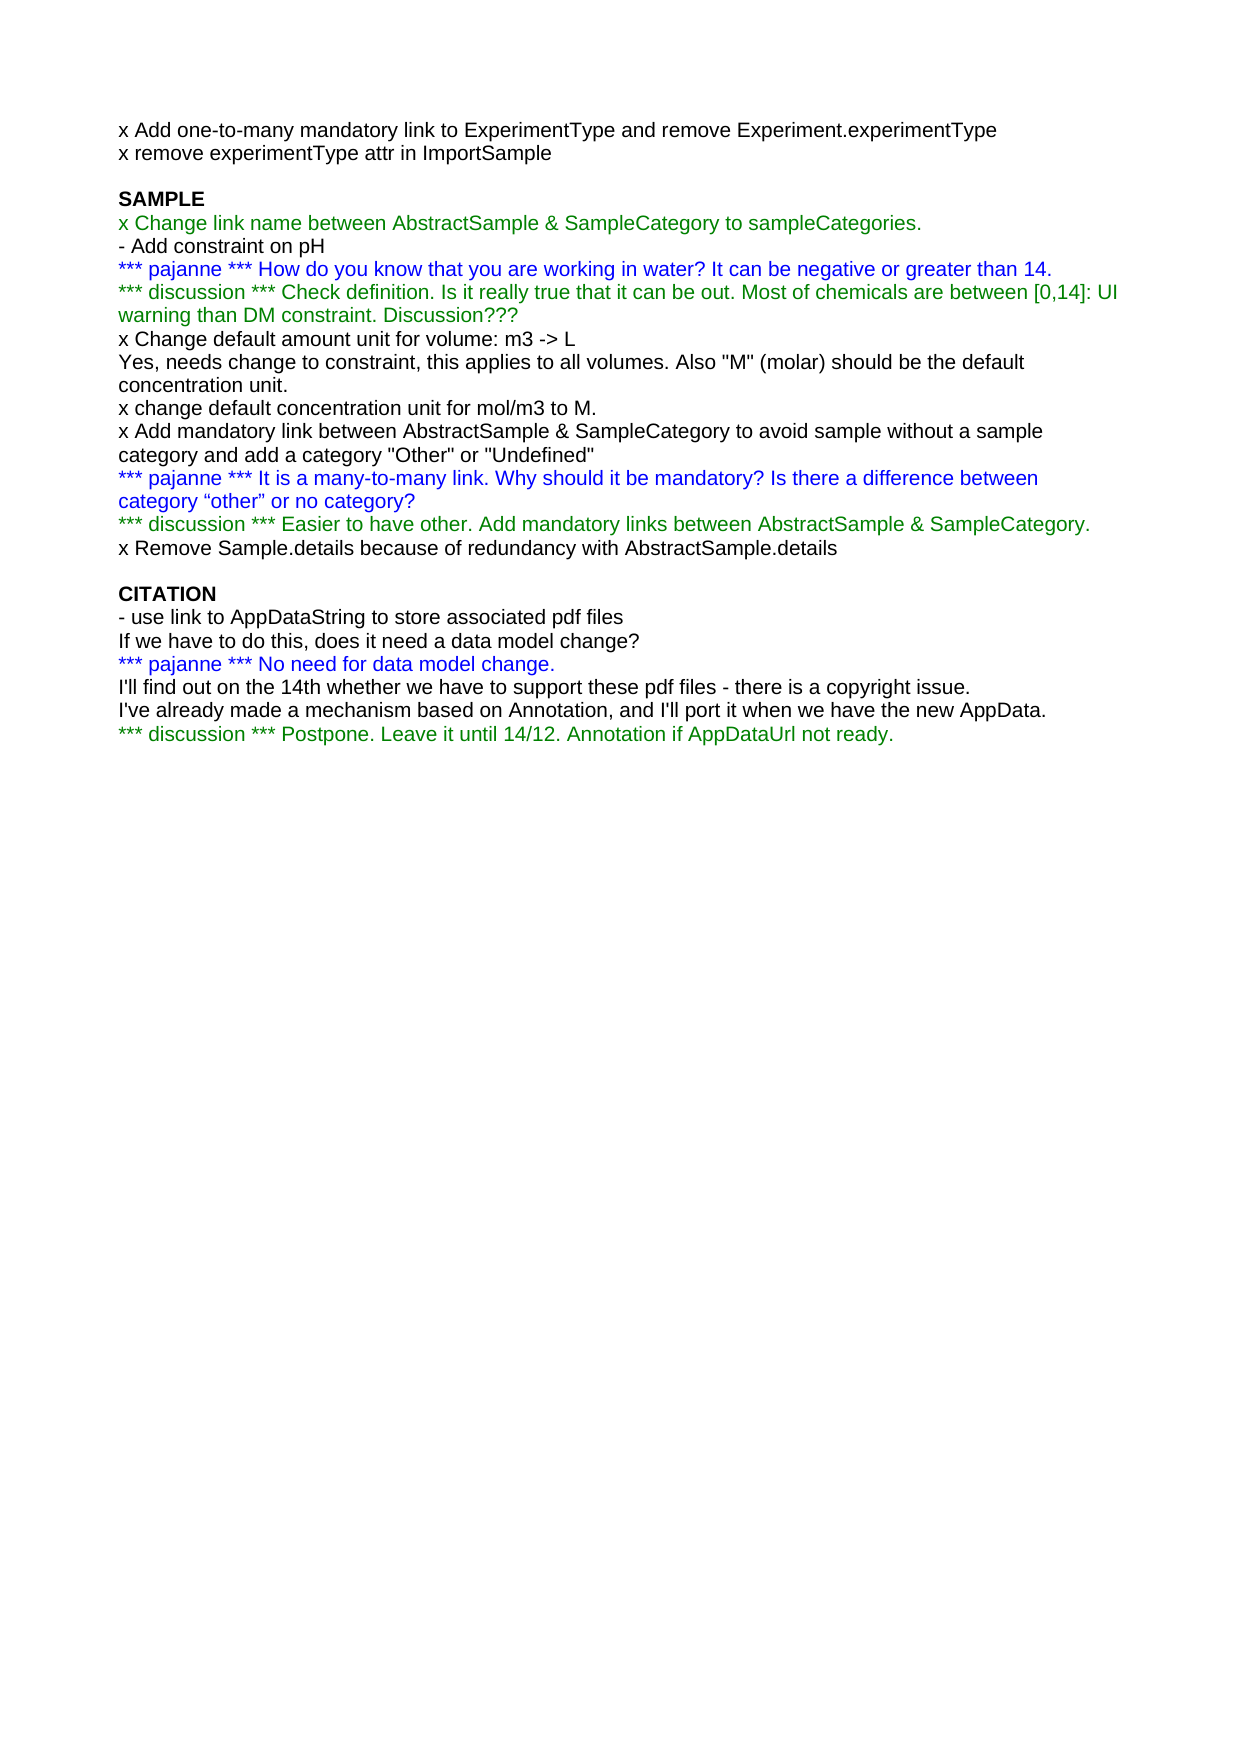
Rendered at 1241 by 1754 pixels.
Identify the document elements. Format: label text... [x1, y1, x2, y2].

text *** pajanne *** It is a many-to-many link. Why should it be mandatory? Is there a difference between category “other” or no category? [118, 467, 1122, 513]
text x remove experimentType attr in ImportSample [118, 141, 1122, 164]
text x Add one-to-many mandatory link to ExperimentType and remove Experiment.experimentType [118, 118, 1122, 141]
text *** pajanne *** No need for data model change. I'll find out on the 14th whether we have to support these pdf files - there is a copyright issue. I've already made a mechanism based on Annotation, and I'll port it when we have the new AppData. [118, 652, 1122, 722]
text *** pajanne *** How do you know that you are working in water? It can be negative or greater than 14. [118, 257, 1122, 281]
text Yes, needs change to constraint, this applies to all volumes. Also "M" (molar) should be the default concentration unit. x change default concentration unit for mol/m3 to M. x Add mandatory link between AbstractSample & SampleCategory to avoid sample without a sample category and add a category "Other" or "Undefined" [118, 350, 1122, 467]
text *** discussion *** Postpone. Leave it until 14/12. Annotation if AppDataUrl not ready. [118, 722, 1122, 745]
text *** discussion *** Easier to have other. Add mandatory links between AbstractSample & SampleCategory. x Remove Sample.details because of redundancy with AbstractSample.details CITATION - use link to AppDataString to store associated pdf files [118, 513, 1122, 629]
text *** discussion *** Check definition. Is it really true that it can be out. Most of chemicals are between [0,14]: UI warning than DM constraint. Discussion??? x Change default amount unit for volume: m3 -> L [118, 281, 1122, 350]
text If we have to do this, does it need a data model change? [118, 629, 1122, 652]
text SAMPLE [118, 164, 1122, 211]
text x Change link name between AbstractSample & SampleCategory to sampleCategories. - Add constraint on pH [118, 211, 1122, 257]
